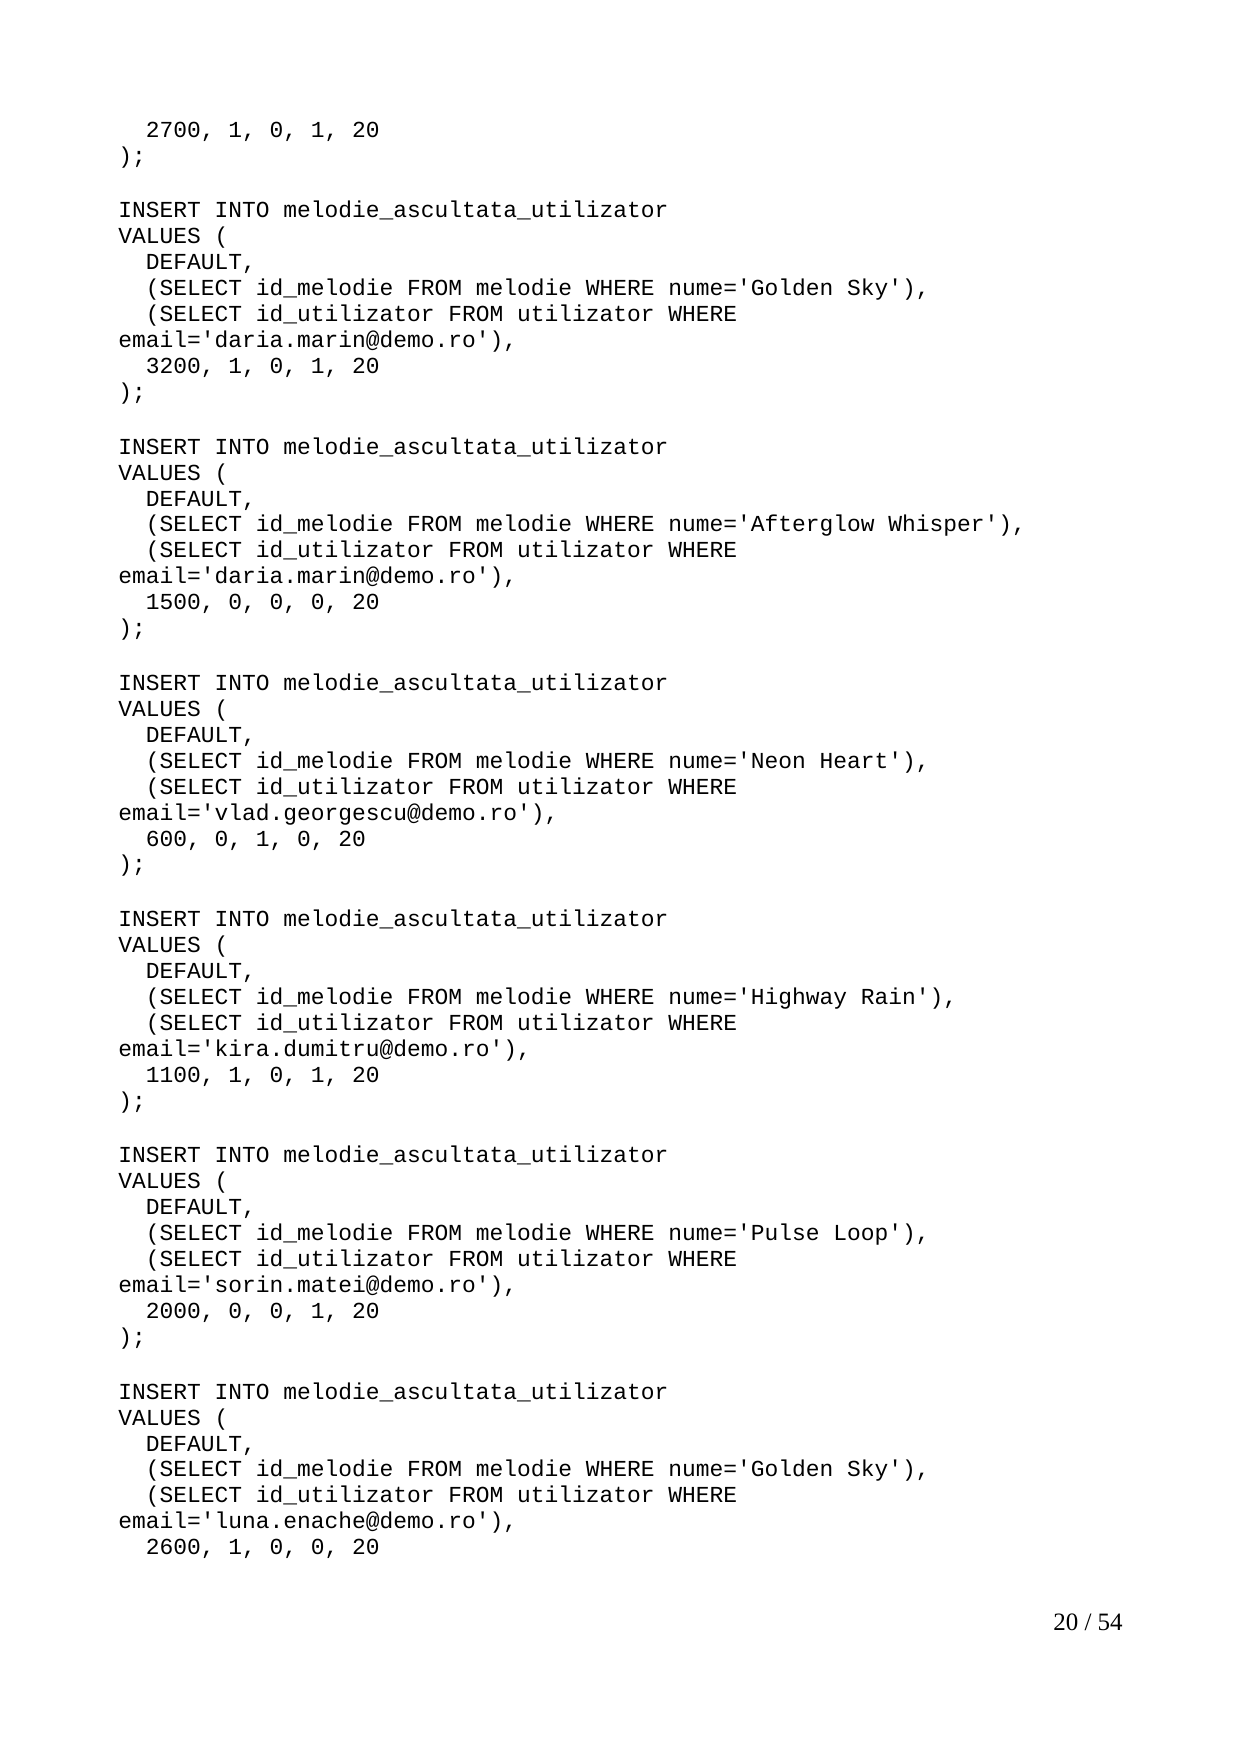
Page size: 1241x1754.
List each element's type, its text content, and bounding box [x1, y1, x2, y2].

text INSERT INTO melodie_ascultata_utilizator [118, 907, 1122, 933]
text ); [118, 853, 1122, 879]
text ); [118, 380, 1122, 406]
text 1500, 0, 0, 0, 20 [118, 591, 1122, 617]
text 2000, 0, 0, 1, 20 [118, 1299, 1122, 1325]
text (SELECT id_melodie FROM melodie WHERE nume='Golden Sky'), [118, 1458, 1122, 1484]
text DEFAULT, [118, 251, 1122, 277]
text INSERT INTO melodie_ascultata_utilizator [118, 1380, 1122, 1406]
text ); [118, 144, 1122, 170]
text (SELECT id_utilizator FROM utilizator WHERE email='daria.marin@demo.ro'), [118, 302, 1122, 354]
text DEFAULT, [118, 1196, 1122, 1222]
text (SELECT id_melodie FROM melodie WHERE nume='Afterglow Whisper'), [118, 513, 1122, 539]
text (SELECT id_utilizator FROM utilizator WHERE email='vlad.georgescu@demo.ro'), [118, 775, 1122, 827]
text (SELECT id_melodie FROM melodie WHERE nume='Highway Rain'), [118, 985, 1122, 1011]
text 1100, 1, 0, 1, 20 [118, 1063, 1122, 1089]
text VALUES ( [118, 697, 1122, 723]
text INSERT INTO melodie_ascultata_utilizator [118, 1144, 1122, 1170]
text INSERT INTO melodie_ascultata_utilizator [118, 199, 1122, 225]
text (SELECT id_melodie FROM melodie WHERE nume='Neon Heart'), [118, 749, 1122, 775]
text INSERT INTO melodie_ascultata_utilizator [118, 435, 1122, 461]
text ); [118, 1089, 1122, 1115]
text (SELECT id_melodie FROM melodie WHERE nume='Pulse Loop'), [118, 1222, 1122, 1247]
text VALUES ( [118, 1406, 1122, 1432]
text (SELECT id_utilizator FROM utilizator WHERE email='daria.marin@demo.ro'), [118, 539, 1122, 591]
text DEFAULT, [118, 487, 1122, 513]
text (SELECT id_utilizator FROM utilizator WHERE email='luna.enache@demo.ro'), [118, 1484, 1122, 1536]
text DEFAULT, [118, 959, 1122, 985]
text INSERT INTO melodie_ascultata_utilizator [118, 671, 1122, 697]
text 600, 0, 1, 0, 20 [118, 827, 1122, 853]
text ); [118, 1325, 1122, 1351]
text DEFAULT, [118, 1432, 1122, 1458]
text VALUES ( [118, 225, 1122, 251]
text (SELECT id_utilizator FROM utilizator WHERE email='sorin.matei@demo.ro'), [118, 1247, 1122, 1299]
text VALUES ( [118, 1170, 1122, 1196]
text VALUES ( [118, 933, 1122, 959]
text DEFAULT, [118, 723, 1122, 749]
text 3200, 1, 0, 1, 20 [118, 354, 1122, 380]
text (SELECT id_melodie FROM melodie WHERE nume='Golden Sky'), [118, 277, 1122, 302]
text 2700, 1, 0, 1, 20 [118, 118, 1122, 144]
text ); [118, 617, 1122, 642]
text VALUES ( [118, 461, 1122, 487]
text 2600, 1, 0, 0, 20 [118, 1536, 1122, 1562]
text (SELECT id_utilizator FROM utilizator WHERE email='kira.dumitru@demo.ro'), [118, 1011, 1122, 1063]
